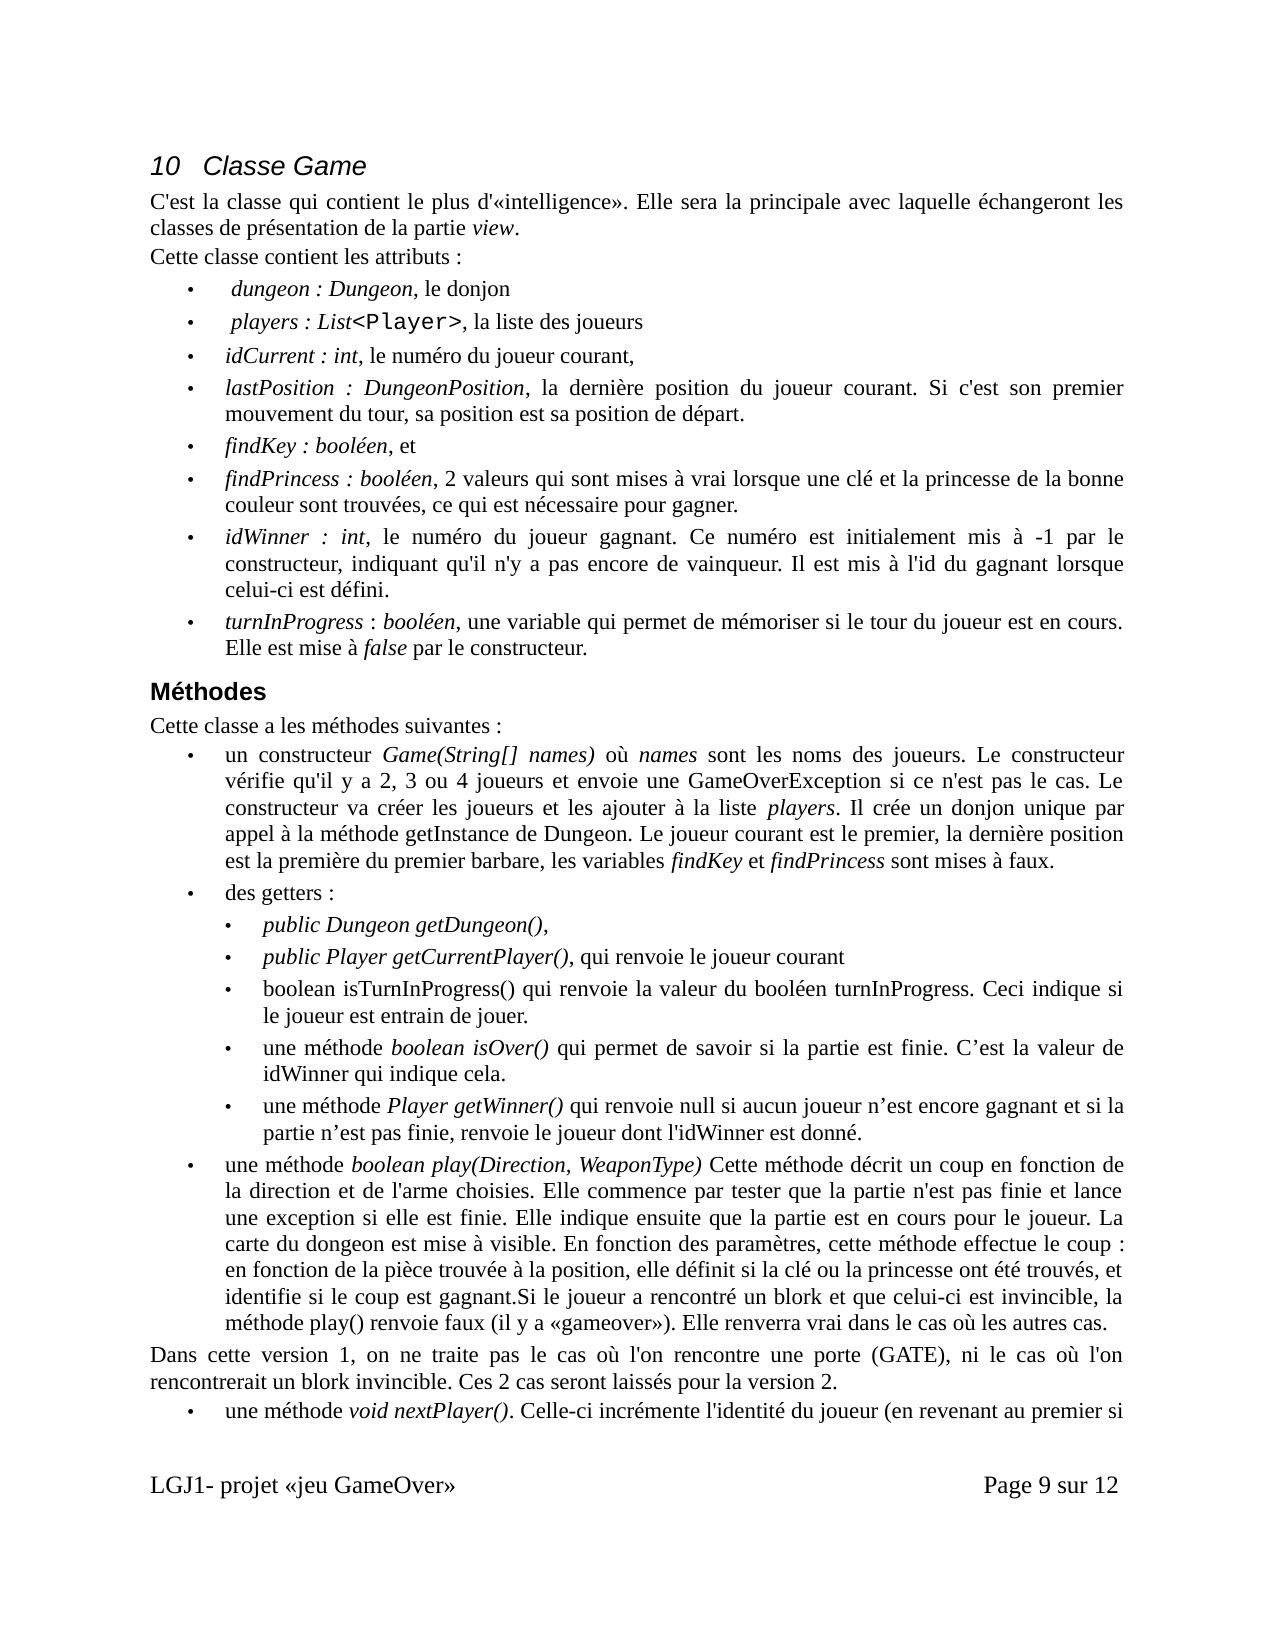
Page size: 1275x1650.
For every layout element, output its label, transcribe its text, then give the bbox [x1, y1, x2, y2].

list public Dungeon getDungeon(), [225, 911, 1125, 937]
subtitle Classe Game [150, 150, 1125, 181]
list idCurrent : int, le numéro du joueur courant, [187, 342, 1125, 368]
text Dans cette version 1, on ne traite pas le cas où l'on rencontre une porte (GATE), ni le cas où l'on rencontrerait un blork invincible. Ces 2 cas seront laissés pour la version 2. [150, 1341, 1125, 1394]
list une méthode Player getWinner() qui renvoie null si aucun joueur n’est encore gagnant et si la partie n’est pas finie, renvoie le joueur dont l'idWinner est donné. [225, 1092, 1125, 1145]
list une méthode void nextPlayer(). Celle-ci incrémente l'identité du joueur (en revenant au premier si [187, 1397, 1125, 1423]
subtitle Méthodes [150, 677, 1125, 706]
list players : List<Player>, la liste des joueurs [187, 308, 1125, 336]
list turnInProgress : booléen, une variable qui permet de mémoriser si le tour du joueur est en cours. Elle est mise à false par le constructeur. [187, 608, 1125, 661]
list une méthode boolean isOver() qui permet de savoir si la partie est finie. C’est la valeur de idWinner qui indique cela. [225, 1034, 1125, 1087]
list dungeon : Dungeon, le donjon [187, 276, 1125, 302]
list findKey : booléen, et [187, 432, 1125, 459]
list idWinner : int, le numéro du joueur gagnant. Ce numéro est initialement mis à -1 par le constructeur, indiquant qu'il n'y a pas encore de vainqueur. Il est mis à l'id du gagnant lorsque celui-ci est défini. [187, 523, 1125, 602]
list un constructeur Game(String[] names) où names sont les noms des joueurs. Le constructeur vérifie qu'il y a 2, 3 ou 4 joueurs et envoie une GameOverException si ce n'est pas le cas. Le constructeur va créer les joueurs et les ajouter à la liste players. Il crée un donjon unique par appel à la méthode getInstance de Dungeon. Le joueur courant est le premier, la dernière position est la première du premier barbare, les variables findKey et findPrincess sont mises à faux. [187, 741, 1125, 873]
text C'est la classe qui contient le plus d'«intelligence». Elle sera la principale avec laquelle échangeront les classes de présentation de la partie view. [150, 188, 1125, 240]
list une méthode boolean play(Direction, WeaponType) Cette méthode décrit un coup en fonction de la direction et de l'arme choisies. Elle commence par tester que la partie n'est pas finie et lance une exception si elle est finie. Elle indique ensuite que la partie est en cours pour le joueur. La carte du dongeon est mise à visible. En fonction des paramètres, cette méthode effectue le coup : en fonction de la pièce trouvée à la position, elle définit si la clé ou la princesse ont été trouvés, et identifie si le coup est gagnant.Si le joueur a rencontré un blork et que celui-ci est invincible, la méthode play() renvoie faux (il y a «gameover»). Elle renverra vrai dans le cas où les autres cas. [187, 1151, 1125, 1336]
text Cette classe contient les attributs : [150, 243, 1125, 270]
list des getters : [187, 879, 1125, 905]
list findPrincess : booléen, 2 valeurs qui sont mises à vrai lorsque une clé et la princesse de la bonne couleur sont trouvées, ce qui est nécessaire pour gagner. [187, 465, 1125, 517]
list public Player getCurrentPlayer(), qui renvoie le joueur courant [225, 943, 1125, 969]
text Cette classe a les méthodes suivantes : [150, 712, 1125, 738]
list lastPosition : DungeonPosition, la dernière position du joueur courant. Si c'est son premier mouvement du tour, sa position est sa position de départ. [187, 374, 1125, 427]
list boolean isTurnInProgress() qui renvoie la valeur du booléen turnInProgress. Ceci indique si le joueur est entrain de jouer. [225, 975, 1125, 1028]
